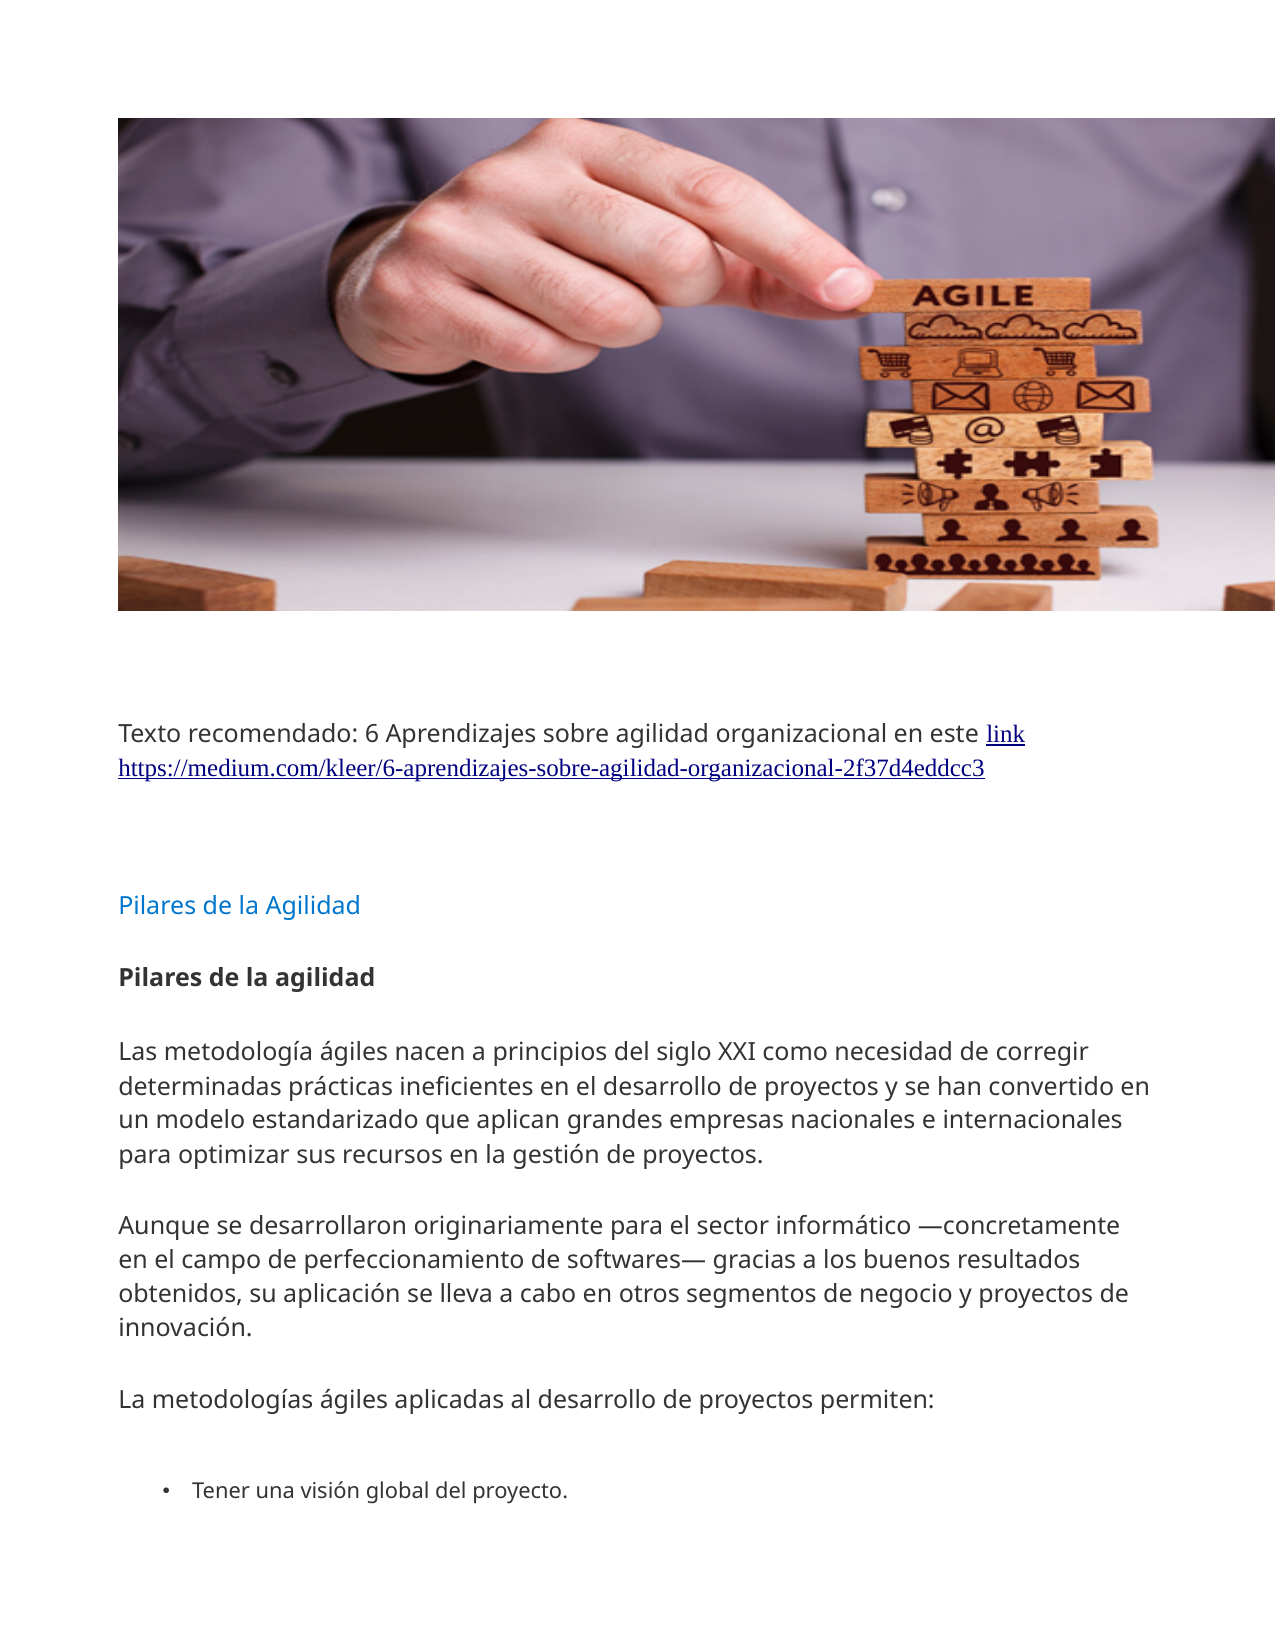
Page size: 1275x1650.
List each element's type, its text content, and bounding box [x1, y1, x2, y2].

text Pilares de la Agilidad [118, 888, 1157, 922]
list Tener una visión global del proyecto. [162, 1453, 1157, 1505]
text Aunque se desarrollaron originariamente para el sector informático —concretamente en el campo de perfeccionamiento de softwares— gracias a los buenos resultados obtenidos, su aplicación se lleva a cabo en otros segmentos de negocio y proyectos de innovación. [118, 1208, 1157, 1344]
subtitle Pilares de la agilidad [118, 959, 1157, 993]
text Las metodología ágiles nacen a principios del siglo XXI como necesidad de corregir determinadas prácticas ineficientes en el desarrollo de proyectos y se han convertido en un modelo estandarizado que aplican grandes empresas nacionales e internacionales para optimizar sus recursos en la gestión de proyectos. [118, 1034, 1157, 1170]
picture [118, 118, 1275, 611]
text La metodologías ágiles aplicadas al desarrollo de proyectos permiten: [118, 1382, 1157, 1416]
text Texto recomendado: 6 Aprendizajes sobre agilidad organizacional en este link https://medium.com/kleer/6-aprendizajes-sobre-agilidad-organizacional-2f37d4eddcc3 [118, 716, 1157, 781]
